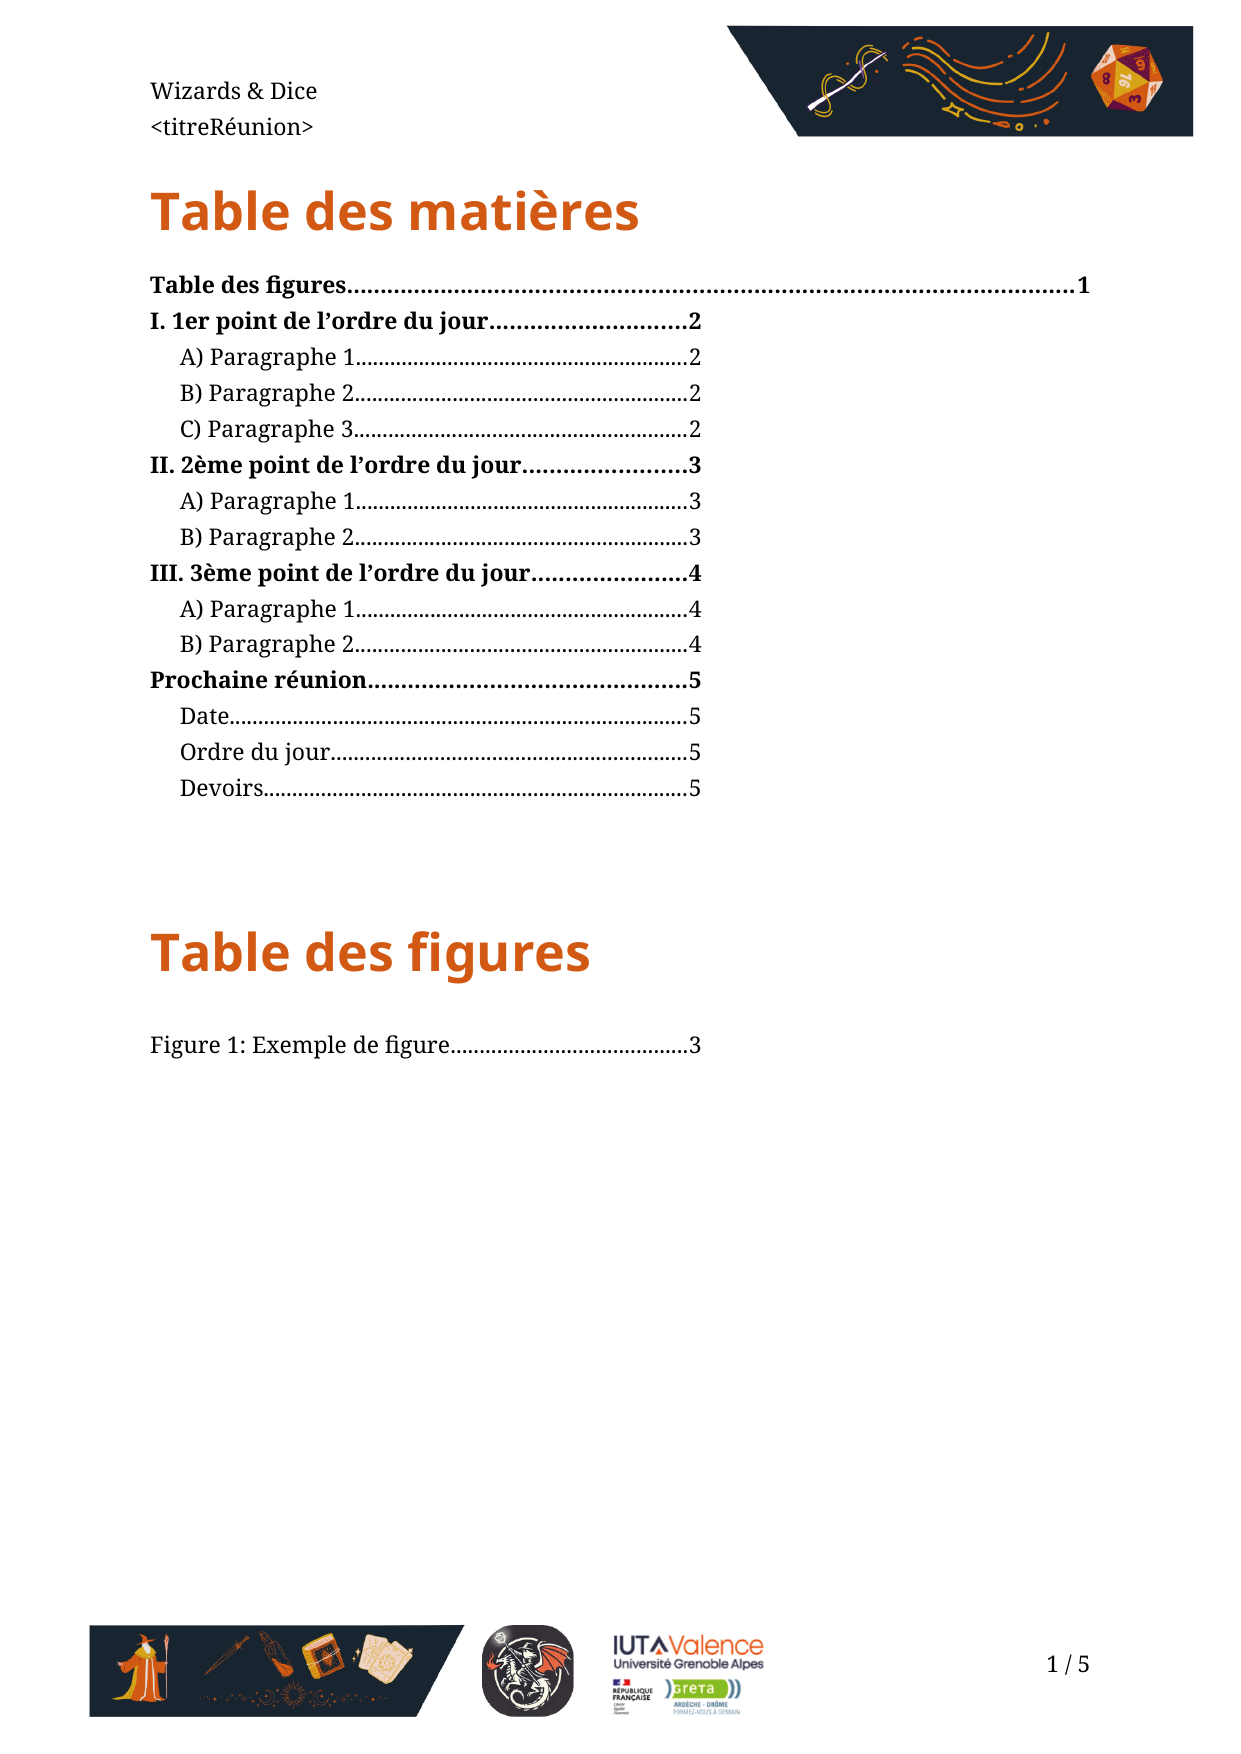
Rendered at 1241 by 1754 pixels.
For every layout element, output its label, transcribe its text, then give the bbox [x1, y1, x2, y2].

text Table des figures 1 [150, 269, 1090, 300]
picture [81, 1614, 788, 1726]
text Prochaine réunion 5 [150, 664, 1090, 696]
subtitle Table des matières [150, 175, 1090, 246]
text B) Paragraphe 2 3 [179, 521, 1090, 552]
picture [720, 22, 1208, 140]
text Ordre du jour 5 [179, 736, 1090, 767]
text II. 2ème point de l’ordre du jour 3 [150, 449, 1090, 480]
text B) Paragraphe 2 4 [179, 628, 1090, 660]
text A) Paragraphe 1 3 [179, 485, 1090, 516]
text Date 5 [179, 700, 1090, 732]
text A) Paragraphe 1 2 [179, 341, 1090, 372]
text III. 3ème point de l’ordre du jour 4 [150, 557, 1090, 588]
subtitle Table des figures [150, 916, 1090, 987]
text I. 1er point de l’ordre du jour 2 [150, 305, 1090, 336]
text C) Paragraphe 3 2 [179, 413, 1090, 444]
text B) Paragraphe 2 2 [179, 377, 1090, 408]
text Figure 1: Exemple de figure 3 [150, 1029, 1090, 1060]
text A) Paragraphe 1 4 [179, 592, 1090, 624]
text Devoirs 5 [179, 772, 1090, 803]
